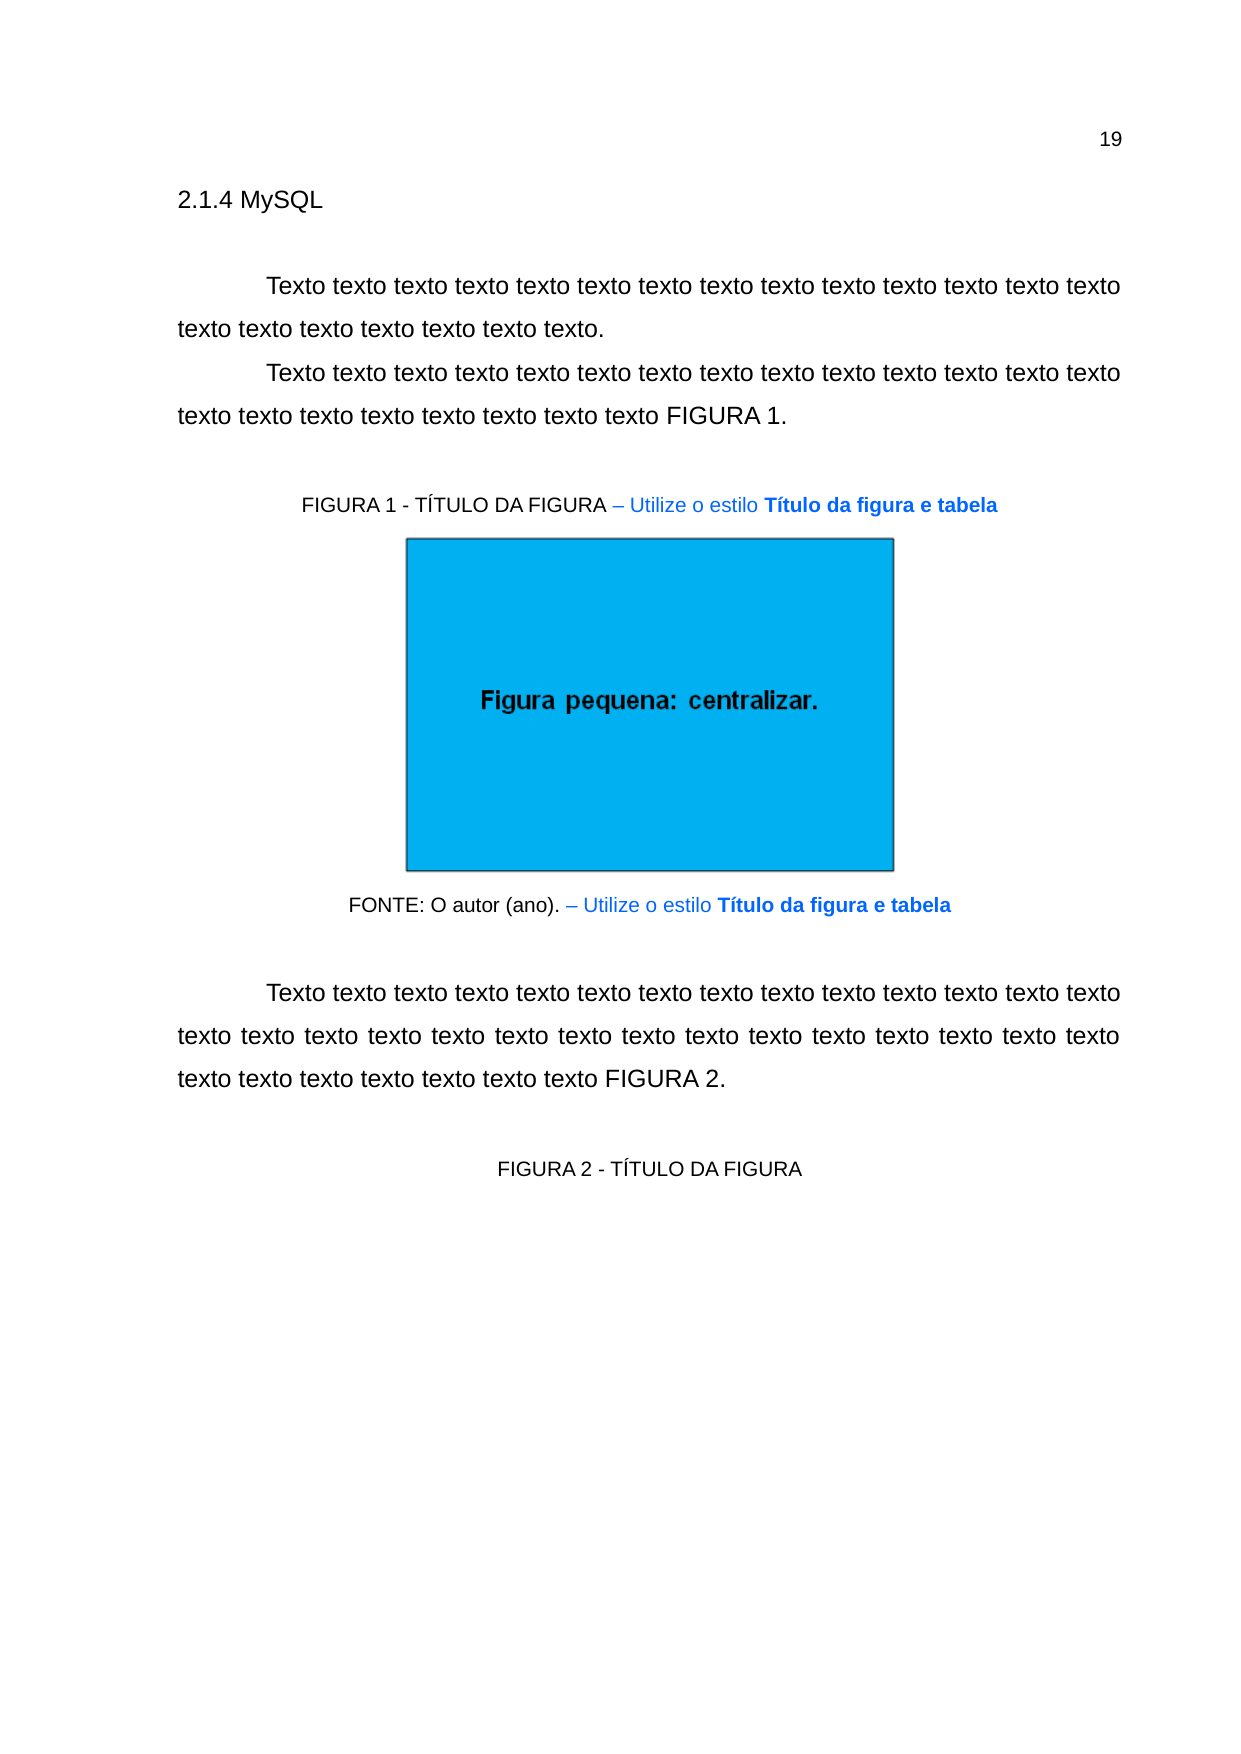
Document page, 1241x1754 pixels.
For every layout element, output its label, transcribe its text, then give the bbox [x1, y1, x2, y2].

text Texto texto texto texto texto texto texto texto texto texto texto texto texto texto texto texto texto texto texto texto texto. [177, 271, 1122, 343]
text FONTE: O autor (ano). – Utilize o estilo Título da figura e tabela [177, 893, 1122, 917]
subtitle MySQL [177, 185, 1122, 214]
text FIGURA 2 - TÍTULO DA FIGURA [177, 1156, 1122, 1180]
text Texto texto texto texto texto texto texto texto texto texto texto texto texto texto texto texto texto texto texto texto texto texto texto texto texto texto texto texto texto texto texto texto texto texto texto texto FIGURA 2. [177, 978, 1122, 1093]
text FIGURA 1 - TÍTULO DA FIGURA – Utilize o estilo Título da figura e tabela [177, 493, 1122, 517]
text Texto texto texto texto texto texto texto texto texto texto texto texto texto texto texto texto texto texto texto texto texto texto FIGURA 1. [177, 357, 1122, 429]
picture [402, 534, 898, 875]
